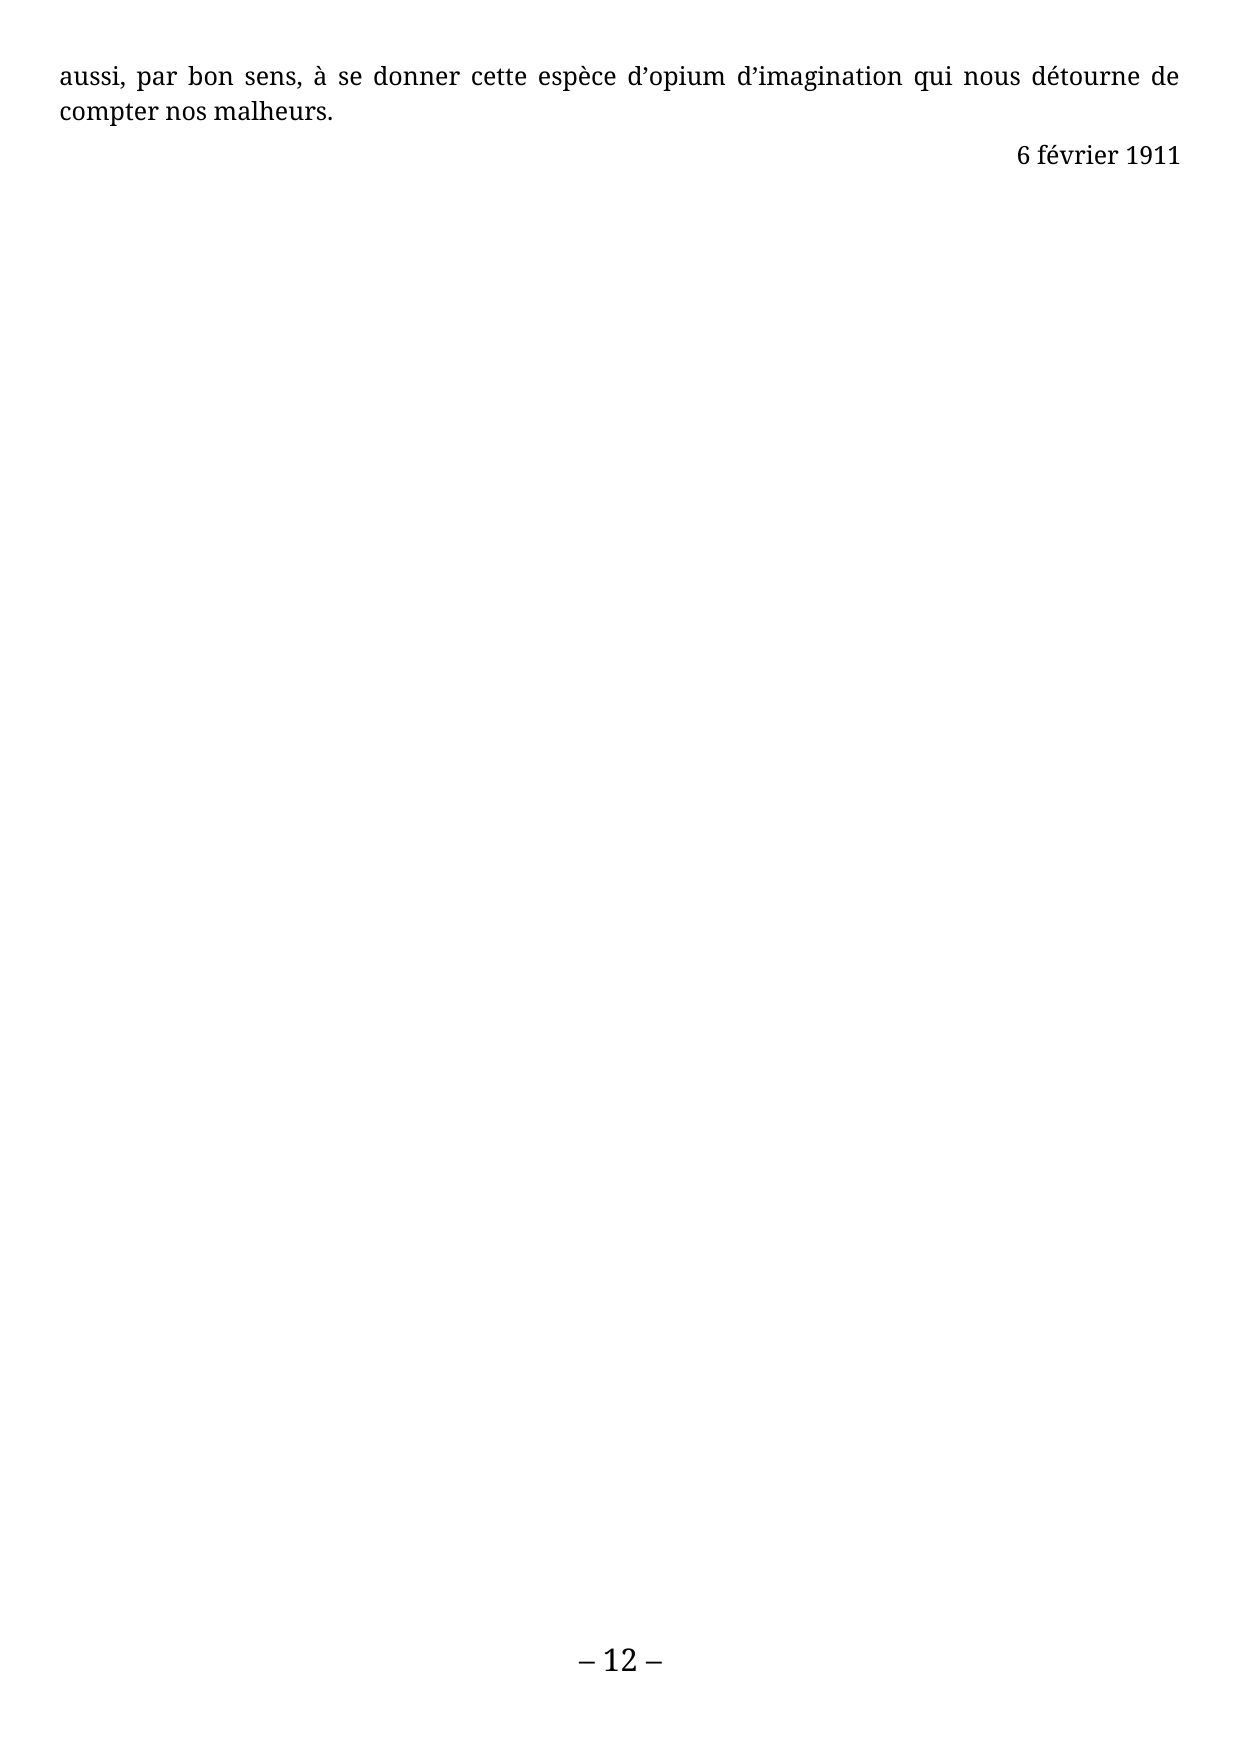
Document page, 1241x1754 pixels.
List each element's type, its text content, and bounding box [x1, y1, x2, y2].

text aussi, par bon sens, à se donner cette espèce d’opium d’imagination qui nous détourne de compter nos malheurs. [59, 59, 1181, 127]
text 6 février 1911 [59, 138, 1181, 172]
